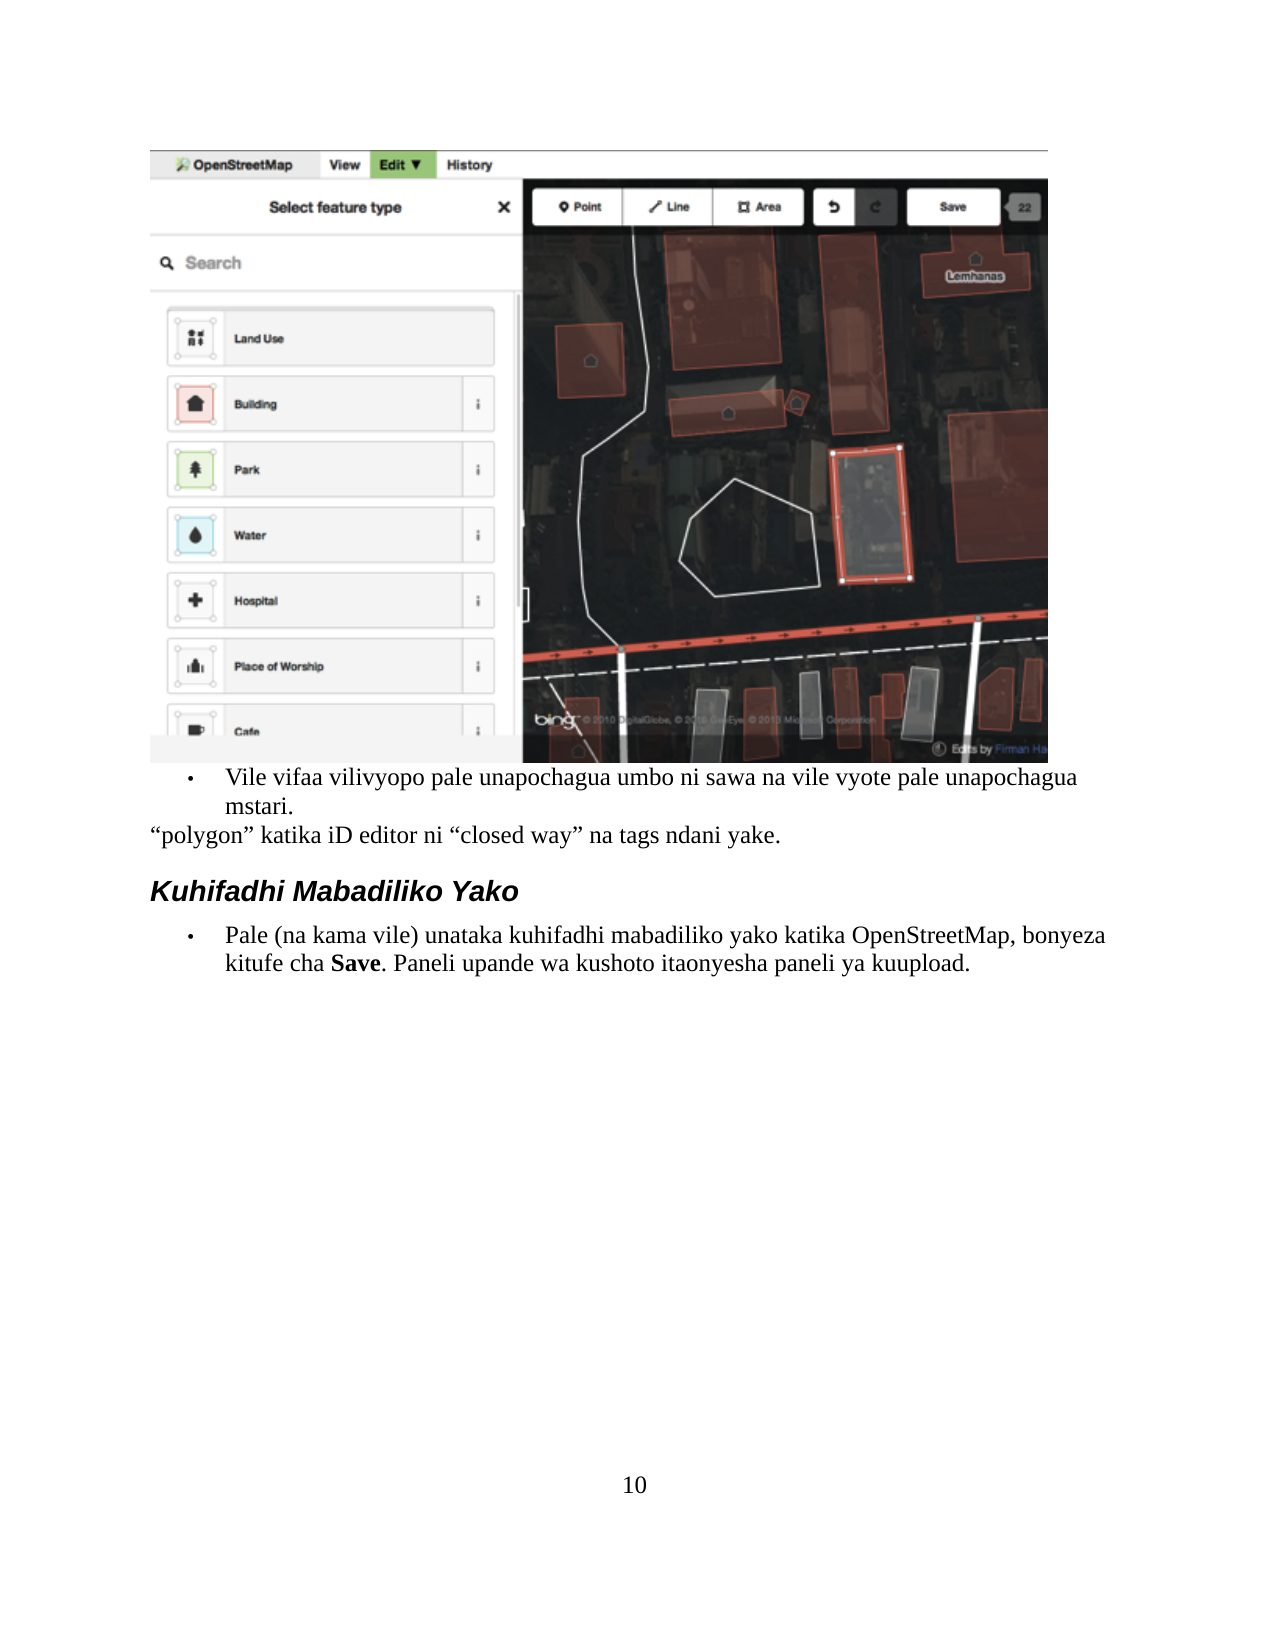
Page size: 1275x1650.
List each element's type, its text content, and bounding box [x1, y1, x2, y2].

list Pale (na kama vile) unataka kuhifadhi mabadiliko yako katika OpenStreetMap, bonyeza kitufe cha Save. Paneli upande wa kushoto itaonyesha paneli ya kuupload. [187, 920, 1125, 977]
picture [150, 150, 1048, 763]
subtitle Kuhifadhi Mabadiliko Yako [150, 874, 1125, 907]
list Vile vifaa vilivyopo pale unapochagua umbo ni sawa na vile vyote pale unapochagua mstari. [187, 762, 1125, 820]
text “polygon” katika iD editor ni “closed way” na tags ndani yake. [150, 820, 1125, 849]
